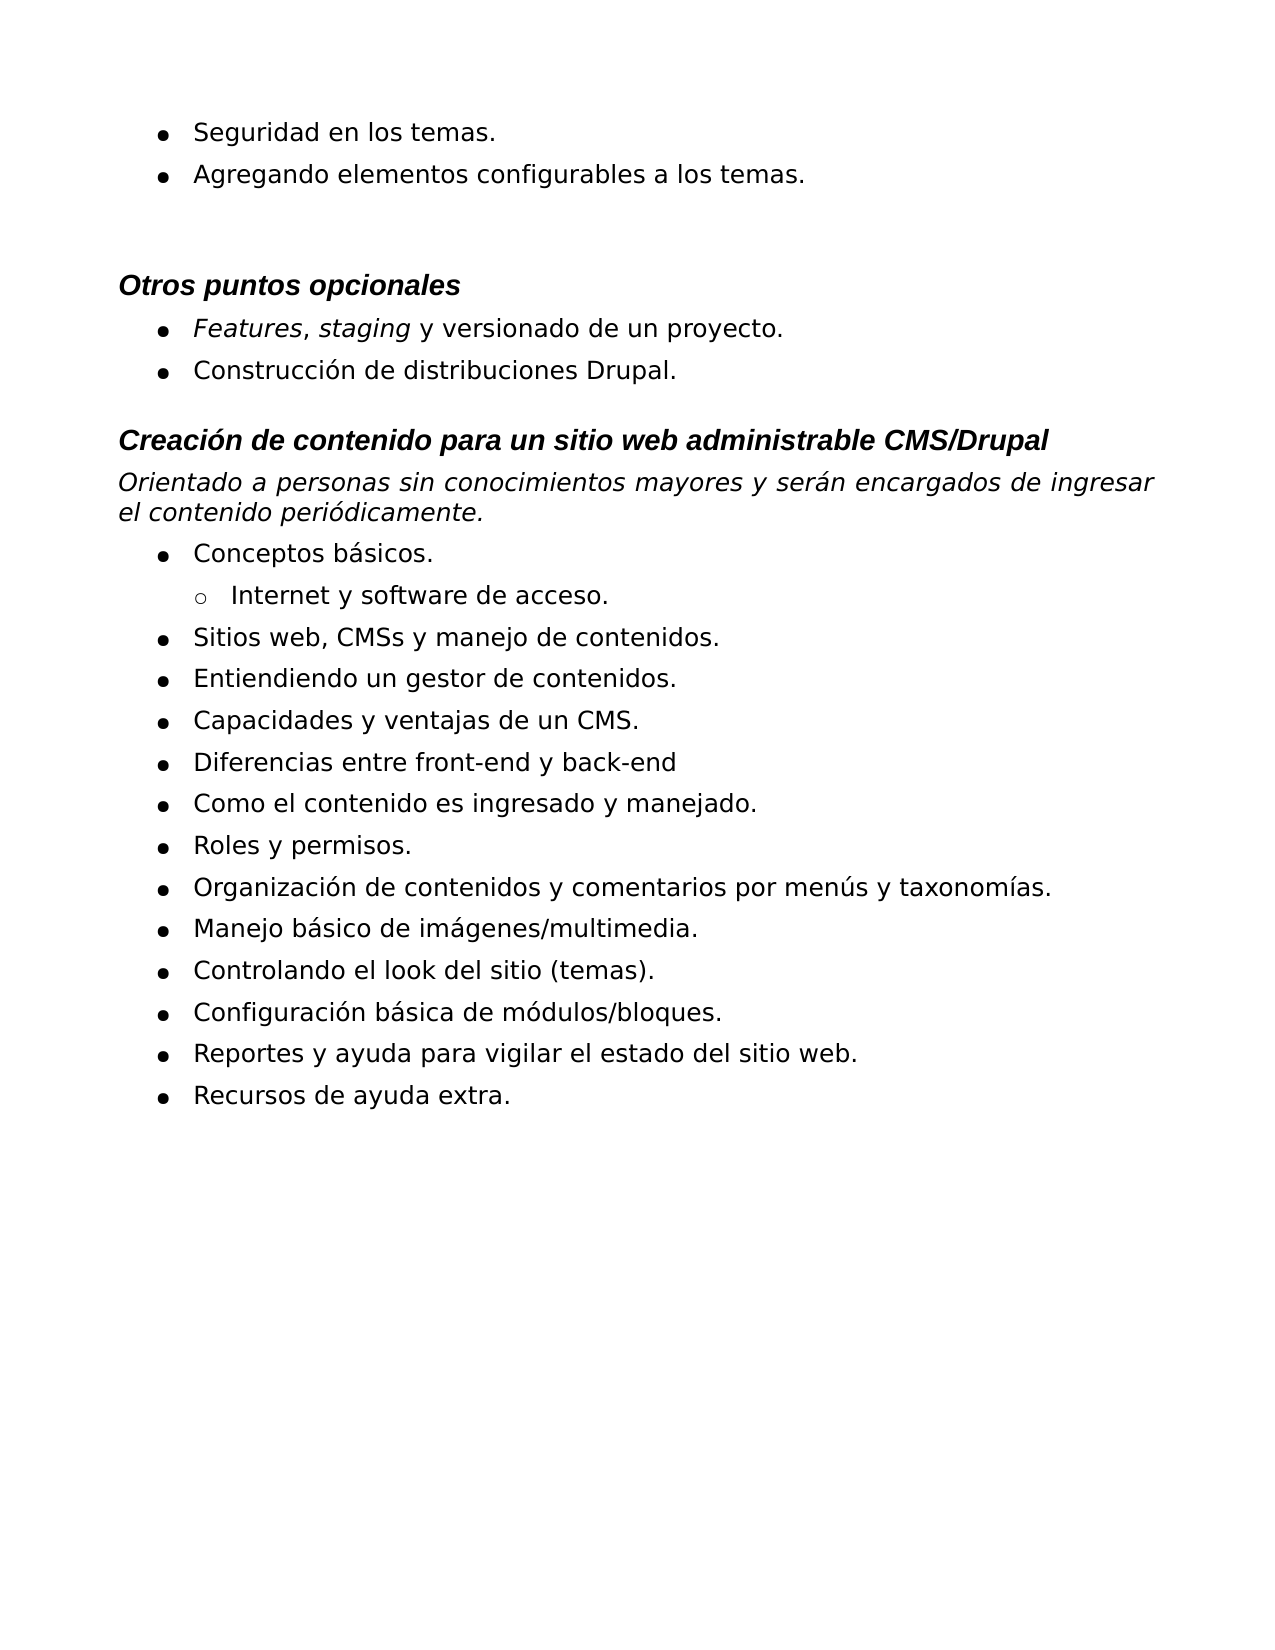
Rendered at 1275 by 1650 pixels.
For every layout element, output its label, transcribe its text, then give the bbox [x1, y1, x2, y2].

list Manejo básico de imágenes/multimedia. [156, 914, 1157, 943]
list Seguridad en los temas. [156, 118, 1157, 147]
list Configuración básica de módulos/bloques. [156, 998, 1157, 1027]
subtitle Creación de contenido para un sitio web administrable CMS/Drupal [118, 422, 1157, 456]
subtitle Otros puntos opcionales [118, 268, 1157, 302]
list Sitios web, CMSs y manejo de contenidos. [156, 623, 1157, 652]
list Organización de contenidos y comentarios por menús y taxonomías. [156, 873, 1157, 902]
list Roles y permisos. [156, 831, 1157, 860]
list Controlando el look del sitio (temas). [156, 956, 1157, 985]
list Capacidades y ventajas de un CMS. [156, 706, 1157, 735]
list Diferencias entre front-end y back-end [156, 748, 1157, 777]
text Orientado a personas sin conocimientos mayores y serán encargados de ingresar el contenido periódicamente. [118, 468, 1157, 527]
list Internet y software de acceso. [193, 581, 1157, 610]
list Construcción de distribuciones Drupal. [156, 356, 1157, 385]
list Reportes y ayuda para vigilar el estado del sitio web. [156, 1039, 1157, 1068]
list Recursos de ayuda extra. [156, 1081, 1157, 1110]
list Como el contenido es ingresado y manejado. [156, 789, 1157, 818]
list Features, staging y versionado de un proyecto. [156, 314, 1157, 343]
list Agregando elementos configurables a los temas. [156, 160, 1157, 189]
list Entiendiendo un gestor de contenidos. [156, 664, 1157, 693]
list Conceptos básicos. [156, 539, 1157, 568]
